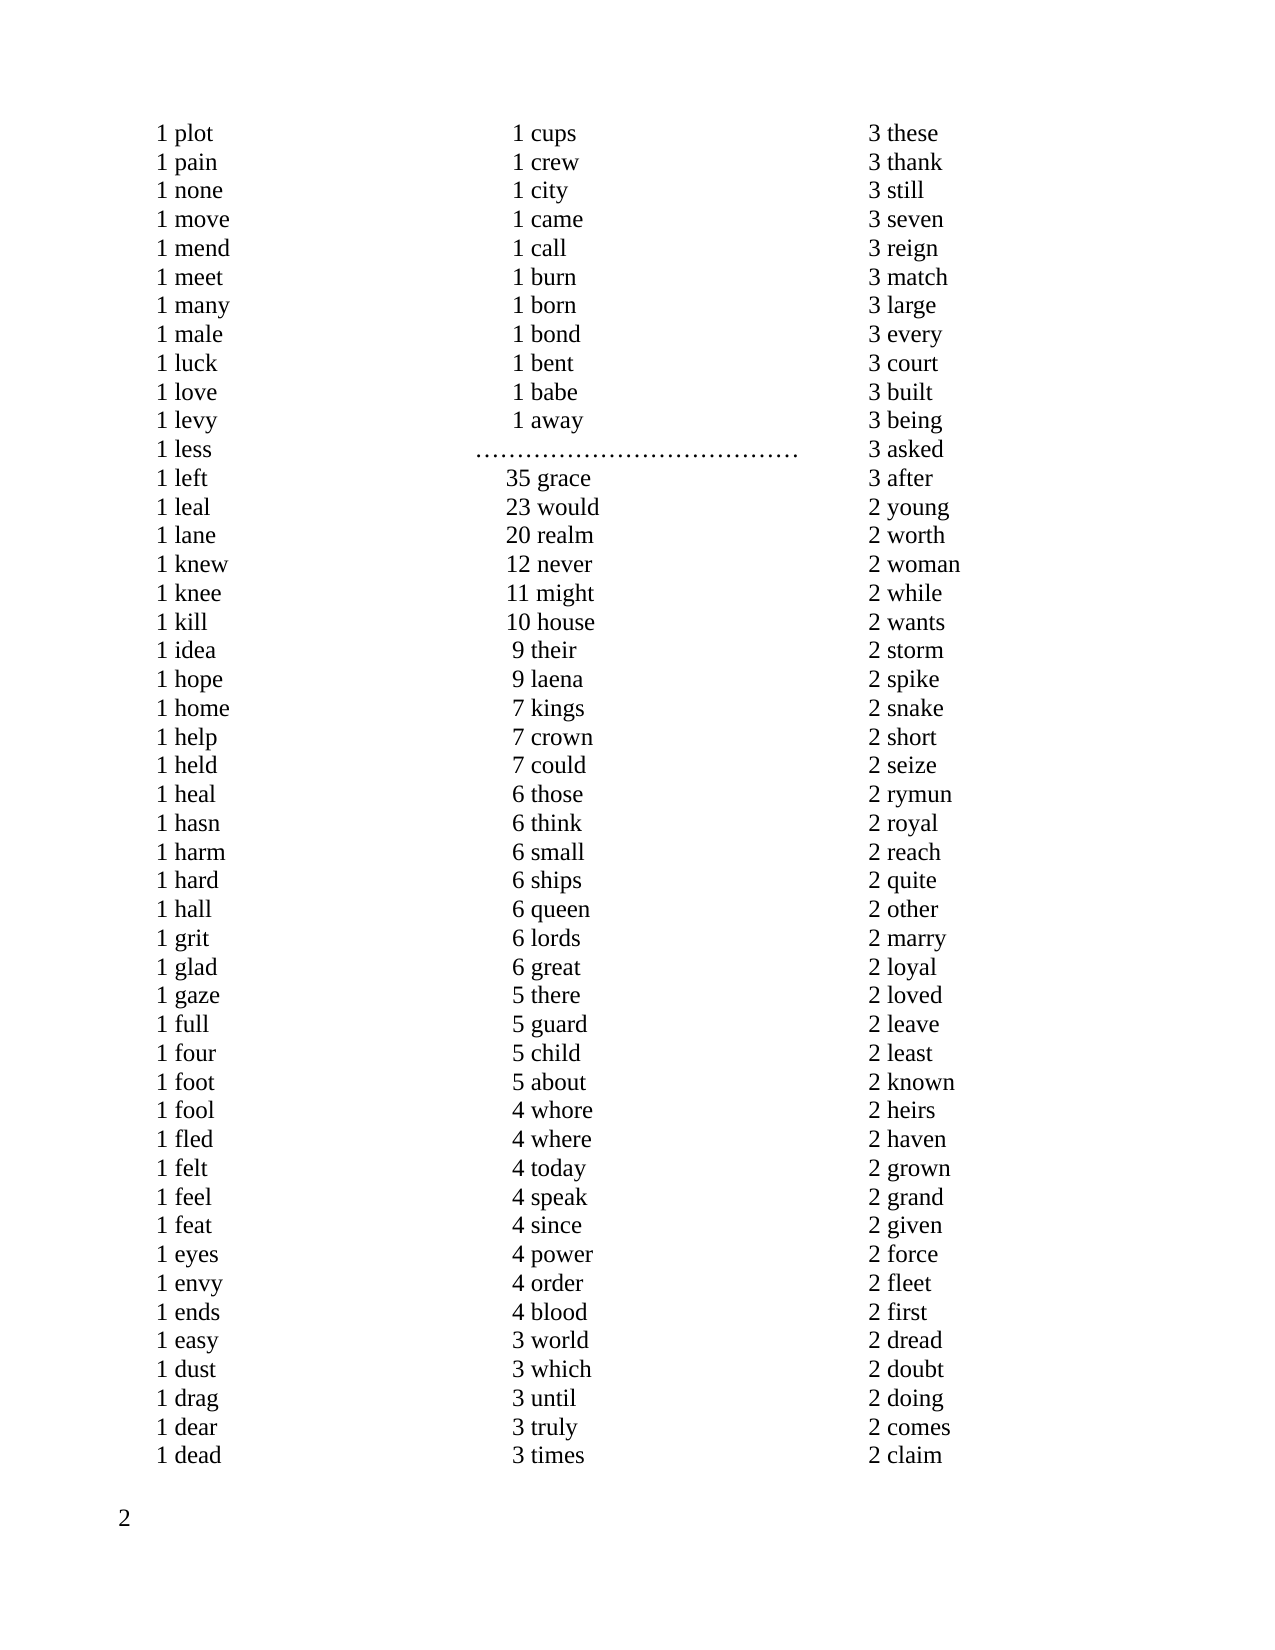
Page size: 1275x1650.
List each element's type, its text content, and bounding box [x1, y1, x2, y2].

text 3 being [831, 406, 1157, 434]
text 1 crew [474, 147, 801, 176]
text 2 reach [831, 837, 1157, 866]
text 1 pain [118, 147, 444, 176]
text 2 given [831, 1211, 1157, 1239]
text 1 call [474, 233, 801, 262]
text 1 knew [118, 549, 444, 578]
text 1 feel [118, 1182, 444, 1211]
text 2 storm [831, 636, 1157, 664]
text 2 force [831, 1239, 1157, 1268]
text 1 away [474, 406, 801, 434]
text 1 born [474, 291, 801, 319]
text 2 other [831, 894, 1157, 923]
text 2 first [831, 1297, 1157, 1326]
text 4 where [474, 1124, 801, 1153]
text ………………………………… [474, 434, 801, 463]
text 1 left [118, 463, 444, 492]
text 1 meet [118, 262, 444, 291]
text 6 those [474, 779, 801, 808]
text 3 these [831, 118, 1157, 147]
text 2 young [831, 492, 1157, 521]
text 1 leal [118, 492, 444, 521]
text 1 bent [474, 348, 801, 377]
text 1 fled [118, 1124, 444, 1153]
text 3 still [831, 176, 1157, 204]
text 2 fleet [831, 1268, 1157, 1297]
text 9 laena [474, 664, 801, 693]
text 5 there [474, 981, 801, 1009]
text 3 built [831, 377, 1157, 406]
text 4 order [474, 1268, 801, 1297]
text 1 glad [118, 952, 444, 981]
text 3 seven [831, 204, 1157, 233]
text 6 lords [474, 923, 801, 952]
text 2 short [831, 722, 1157, 751]
text 1 many [118, 291, 444, 319]
text 3 match [831, 262, 1157, 291]
text 6 great [474, 952, 801, 981]
text 7 kings [474, 693, 801, 722]
text 1 move [118, 204, 444, 233]
text 23 would [474, 492, 801, 521]
text 4 since [474, 1211, 801, 1239]
text 2 loyal [831, 952, 1157, 981]
text 2 wants [831, 607, 1157, 636]
text 1 none [118, 176, 444, 204]
text 2 grown [831, 1153, 1157, 1182]
text 1 lane [118, 521, 444, 549]
text 3 truly [474, 1412, 801, 1441]
text 4 power [474, 1239, 801, 1268]
text 2 snake [831, 693, 1157, 722]
text 2 doubt [831, 1354, 1157, 1383]
text 1 four [118, 1038, 444, 1067]
text 35 grace [474, 463, 801, 492]
text 1 mend [118, 233, 444, 262]
text 1 idea [118, 636, 444, 664]
text 2 dread [831, 1326, 1157, 1354]
text 2 comes [831, 1412, 1157, 1441]
text 3 court [831, 348, 1157, 377]
text 1 eyes [118, 1239, 444, 1268]
text 1 kill [118, 607, 444, 636]
text 1 hope [118, 664, 444, 693]
text 1 city [474, 176, 801, 204]
text 1 bond [474, 319, 801, 348]
text 2 claim [831, 1441, 1157, 1469]
text 3 asked [831, 434, 1157, 463]
text 4 speak [474, 1182, 801, 1211]
text 1 feat [118, 1211, 444, 1239]
text 1 love [118, 377, 444, 406]
text 2 grand [831, 1182, 1157, 1211]
text 3 times [474, 1441, 801, 1469]
text 3 every [831, 319, 1157, 348]
text 3 large [831, 291, 1157, 319]
text 5 about [474, 1067, 801, 1096]
text 1 levy [118, 406, 444, 434]
text 3 world [474, 1326, 801, 1354]
text 11 might [474, 578, 801, 607]
text 3 thank [831, 147, 1157, 176]
text 3 after [831, 463, 1157, 492]
text 1 babe [474, 377, 801, 406]
text 6 ships [474, 866, 801, 894]
text 2 least [831, 1038, 1157, 1067]
text 3 which [474, 1354, 801, 1383]
text 1 plot [118, 118, 444, 147]
text 1 less [118, 434, 444, 463]
text 1 hard [118, 866, 444, 894]
text 2 loved [831, 981, 1157, 1009]
text 4 today [474, 1153, 801, 1182]
text 1 gaze [118, 981, 444, 1009]
text 2 haven [831, 1124, 1157, 1153]
text 1 ends [118, 1297, 444, 1326]
text 1 drag [118, 1383, 444, 1412]
text 2 worth [831, 521, 1157, 549]
text 2 marry [831, 923, 1157, 952]
text 1 burn [474, 262, 801, 291]
text 1 male [118, 319, 444, 348]
text 1 heal [118, 779, 444, 808]
text 3 reign [831, 233, 1157, 262]
text 1 came [474, 204, 801, 233]
text 2 while [831, 578, 1157, 607]
text 7 could [474, 751, 801, 779]
text 1 knee [118, 578, 444, 607]
text 5 child [474, 1038, 801, 1067]
text 1 dead [118, 1441, 444, 1469]
text 1 hall [118, 894, 444, 923]
text 2 rymun [831, 779, 1157, 808]
text 2 royal [831, 808, 1157, 837]
text 1 help [118, 722, 444, 751]
text 1 held [118, 751, 444, 779]
text 2 quite [831, 866, 1157, 894]
text 2 seize [831, 751, 1157, 779]
text 1 home [118, 693, 444, 722]
text 2 known [831, 1067, 1157, 1096]
text 20 realm [474, 521, 801, 549]
text 1 harm [118, 837, 444, 866]
text 4 whore [474, 1096, 801, 1124]
text 1 grit [118, 923, 444, 952]
text 5 guard [474, 1009, 801, 1038]
text 6 queen [474, 894, 801, 923]
text 1 hasn [118, 808, 444, 837]
text 2 doing [831, 1383, 1157, 1412]
text 2 woman [831, 549, 1157, 578]
text 9 their [474, 636, 801, 664]
text 10 house [474, 607, 801, 636]
text 1 luck [118, 348, 444, 377]
text 4 blood [474, 1297, 801, 1326]
text 6 think [474, 808, 801, 837]
text 12 never [474, 549, 801, 578]
text 1 fool [118, 1096, 444, 1124]
text 6 small [474, 837, 801, 866]
text 1 dust [118, 1354, 444, 1383]
text 1 envy [118, 1268, 444, 1297]
text 1 felt [118, 1153, 444, 1182]
text 1 cups [474, 118, 801, 147]
text 3 until [474, 1383, 801, 1412]
text 1 full [118, 1009, 444, 1038]
text 2 heirs [831, 1096, 1157, 1124]
text 1 easy [118, 1326, 444, 1354]
text 1 dear [118, 1412, 444, 1441]
text 2 spike [831, 664, 1157, 693]
text 2 leave [831, 1009, 1157, 1038]
text 1 foot [118, 1067, 444, 1096]
text 7 crown [474, 722, 801, 751]
